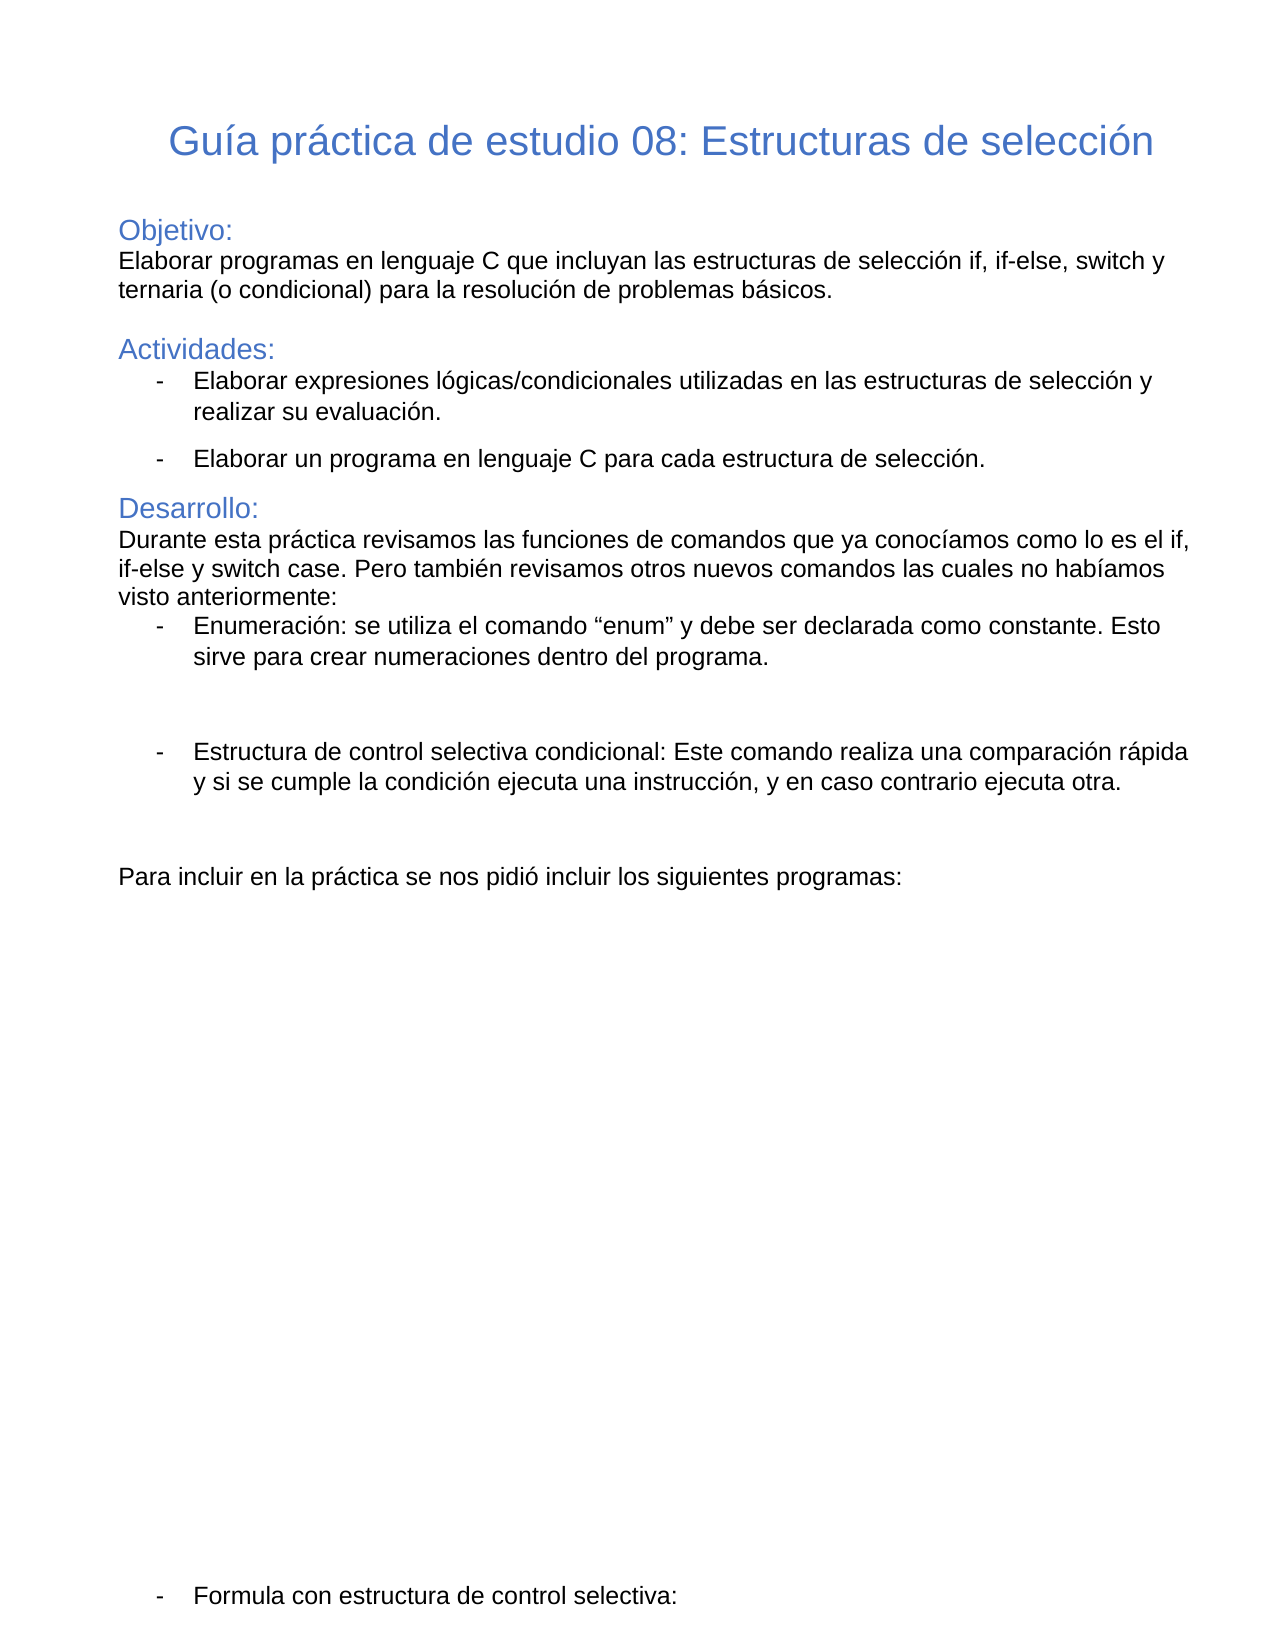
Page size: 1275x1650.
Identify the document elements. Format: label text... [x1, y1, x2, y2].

list Elaborar expresiones lógicas/condicionales utilizadas en las estructuras de selección y realizar su evaluación. [156, 366, 1205, 425]
list Enumeración: se utiliza el comando “enum” y debe ser declarada como constante. Esto sirve para crear numeraciones dentro del programa. [156, 611, 1205, 671]
text Actividades: [118, 332, 1205, 366]
list Elaborar un programa en lenguaje C para cada estructura de selección. [156, 444, 1205, 473]
text Guía práctica de estudio 08: Estructuras de selección [118, 117, 1205, 164]
list Estructura de control selectiva condicional: Este comando realiza una comparación rápida y si se cumple la condición ejecuta una instrucción, y en caso contrario ejecuta otra. [156, 737, 1205, 796]
text Objetivo: [118, 212, 1205, 246]
text Elaborar programas en lenguaje C que incluyan las estructuras de selección if, if-else, switch y ternaria (o condicional) para la resolución de problemas básicos. [118, 246, 1205, 303]
text Durante esta práctica revisamos las funciones de comandos que ya conocíamos como lo es el if, if-else y switch case. Pero también revisamos otros nuevos comandos las cuales no habíamos visto anteriormente: [118, 525, 1205, 611]
text Desarrollo: [118, 491, 1205, 525]
list Formula con estructura de control selectiva: [156, 1581, 1205, 1610]
text Para incluir en la práctica se nos pidió incluir los siguientes programas: [118, 862, 1205, 891]
